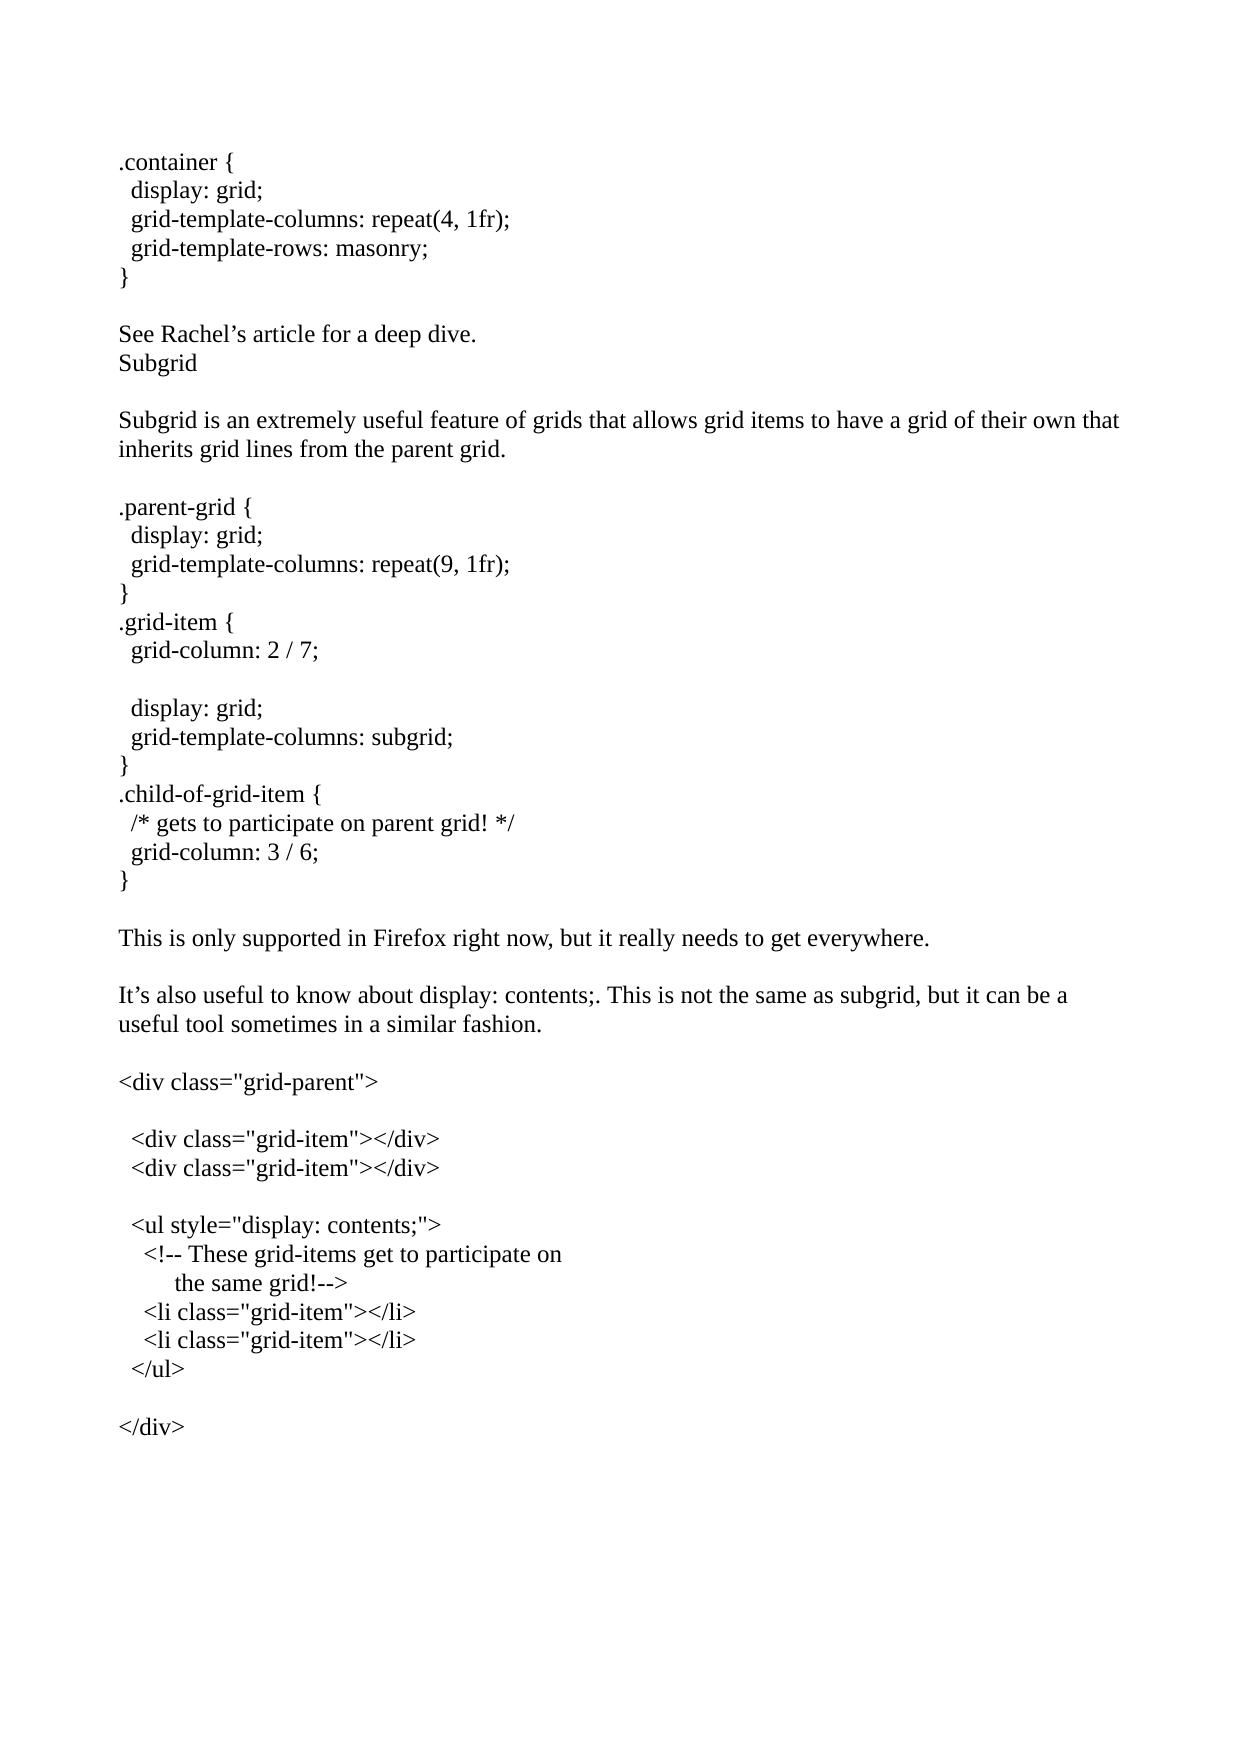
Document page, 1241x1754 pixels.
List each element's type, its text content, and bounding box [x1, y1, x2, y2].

text } [118, 578, 1122, 607]
text </ul> [118, 1354, 1122, 1383]
text It’s also useful to know about display: contents;. This is not the same as subgrid, but it can be a useful tool sometimes in a similar fashion. [118, 981, 1122, 1038]
text Subgrid [118, 348, 1122, 377]
text <div class="grid-item"></div> [118, 1153, 1122, 1182]
text grid-template-columns: repeat(4, 1fr); [118, 204, 1122, 233]
text <div class="grid-item"></div> [118, 1124, 1122, 1153]
text } [118, 866, 1122, 894]
text grid-template-columns: repeat(9, 1fr); [118, 549, 1122, 578]
text display: grid; [118, 521, 1122, 549]
text } [118, 751, 1122, 779]
text } [118, 262, 1122, 291]
text Subgrid is an extremely useful feature of grids that allows grid items to have a grid of their own that inherits grid lines from the parent grid. [118, 406, 1122, 463]
text grid-template-columns: subgrid; [118, 722, 1122, 751]
text <div class="grid-parent"> [118, 1067, 1122, 1096]
text <li class="grid-item"></li> [118, 1297, 1122, 1326]
text </div> [118, 1412, 1122, 1441]
text /* gets to participate on parent grid! */ [118, 808, 1122, 837]
text <li class="grid-item"></li> [118, 1326, 1122, 1354]
text the same grid!--> [118, 1268, 1122, 1297]
text .container { [118, 147, 1122, 176]
text grid-template-rows: masonry; [118, 233, 1122, 262]
text This is only supported in Firefox right now, but it really needs to get everywhere. [118, 923, 1122, 952]
text <!-- These grid-items get to participate on [118, 1239, 1122, 1268]
text .parent-grid { [118, 492, 1122, 521]
text display: grid; [118, 693, 1122, 722]
text <ul style="display: contents;"> [118, 1211, 1122, 1239]
text grid-column: 3 / 6; [118, 837, 1122, 866]
text .grid-item { [118, 607, 1122, 636]
text .child-of-grid-item { [118, 779, 1122, 808]
text display: grid; [118, 176, 1122, 204]
text grid-column: 2 / 7; [118, 636, 1122, 664]
text See Rachel’s article for a deep dive. [118, 319, 1122, 348]
